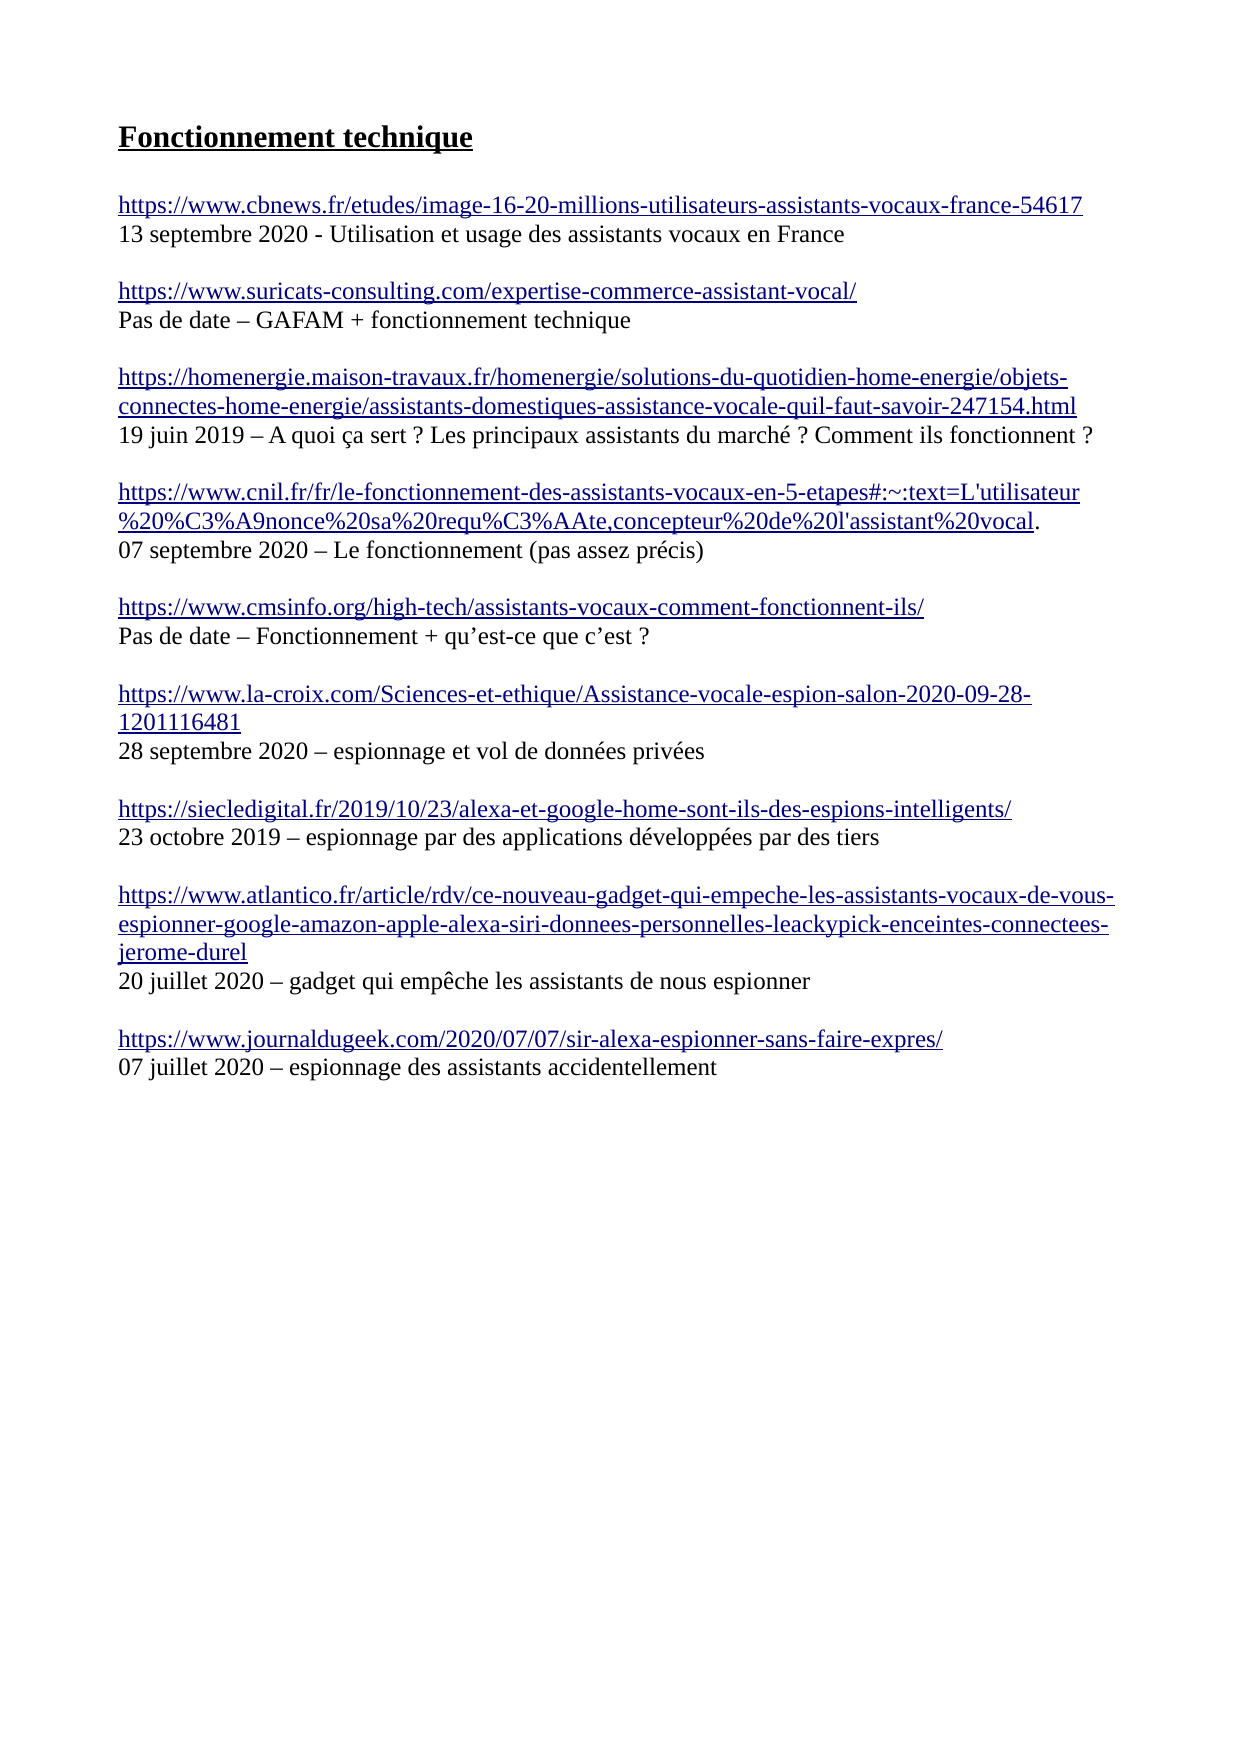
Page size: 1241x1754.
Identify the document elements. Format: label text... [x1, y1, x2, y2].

text https://www.suricats-consulting.com/expertise-commerce-assistant-vocal/ [118, 276, 1122, 305]
text 07 juillet 2020 – espionnage des assistants accidentellement [118, 1052, 1122, 1081]
text https://www.cnil.fr/fr/le-fonctionnement-des-assistants-vocaux-en-5-etapes#:~:text=L'utilisateur%20%C3%A9nonce%20sa%20requ%C3%AAte,concepteur%20de%20l'assistant%20vocal. [118, 477, 1122, 535]
text 28 septembre 2020 – espionnage et vol de données privées [118, 736, 1122, 765]
text 19 juin 2019 – A quoi ça sert ? Les principaux assistants du marché ? Comment ils fonctionnent ? [118, 420, 1122, 449]
text https://www.atlantico.fr/article/rdv/ce-nouveau-gadget-qui-empeche-les-assistants-vocaux-de-vous-espionner-google-amazon-apple-alexa-siri-donnees-personnelles-leackypick-enceintes-connectees-jerome-durel [118, 880, 1122, 966]
text 20 juillet 2020 – gadget qui empêche les assistants de nous espionner [118, 966, 1122, 995]
text https://siecledigital.fr/2019/10/23/alexa-et-google-home-sont-ils-des-espions-intelligents/ [118, 794, 1122, 822]
text 13 septembre 2020 - Utilisation et usage des assistants vocaux en France [118, 219, 1122, 247]
text 07 septembre 2020 – Le fonctionnement (pas assez précis) [118, 535, 1122, 564]
text https://homenergie.maison-travaux.fr/homenergie/solutions-du-quotidien-home-energie/objets-connectes-home-energie/assistants-domestiques-assistance-vocale-quil-faut-savoir-247154.html [118, 362, 1122, 420]
text Fonctionnement technique [118, 118, 1122, 154]
text 23 octobre 2019 – espionnage par des applications développées par des tiers [118, 822, 1122, 851]
text https://www.journaldugeek.com/2020/07/07/sir-alexa-espionner-sans-faire-expres/ [118, 1024, 1122, 1052]
text https://www.cmsinfo.org/high-tech/assistants-vocaux-comment-fonctionnent-ils/ [118, 592, 1122, 621]
text https://www.cbnews.fr/etudes/image-16-20-millions-utilisateurs-assistants-vocaux-france-54617 [118, 190, 1122, 219]
text https://www.la-croix.com/Sciences-et-ethique/Assistance-vocale-espion-salon-2020-09-28-1201116481 [118, 679, 1122, 736]
text Pas de date – GAFAM + fonctionnement technique [118, 305, 1122, 334]
text Pas de date – Fonctionnement + qu’est-ce que c’est ? [118, 621, 1122, 650]
